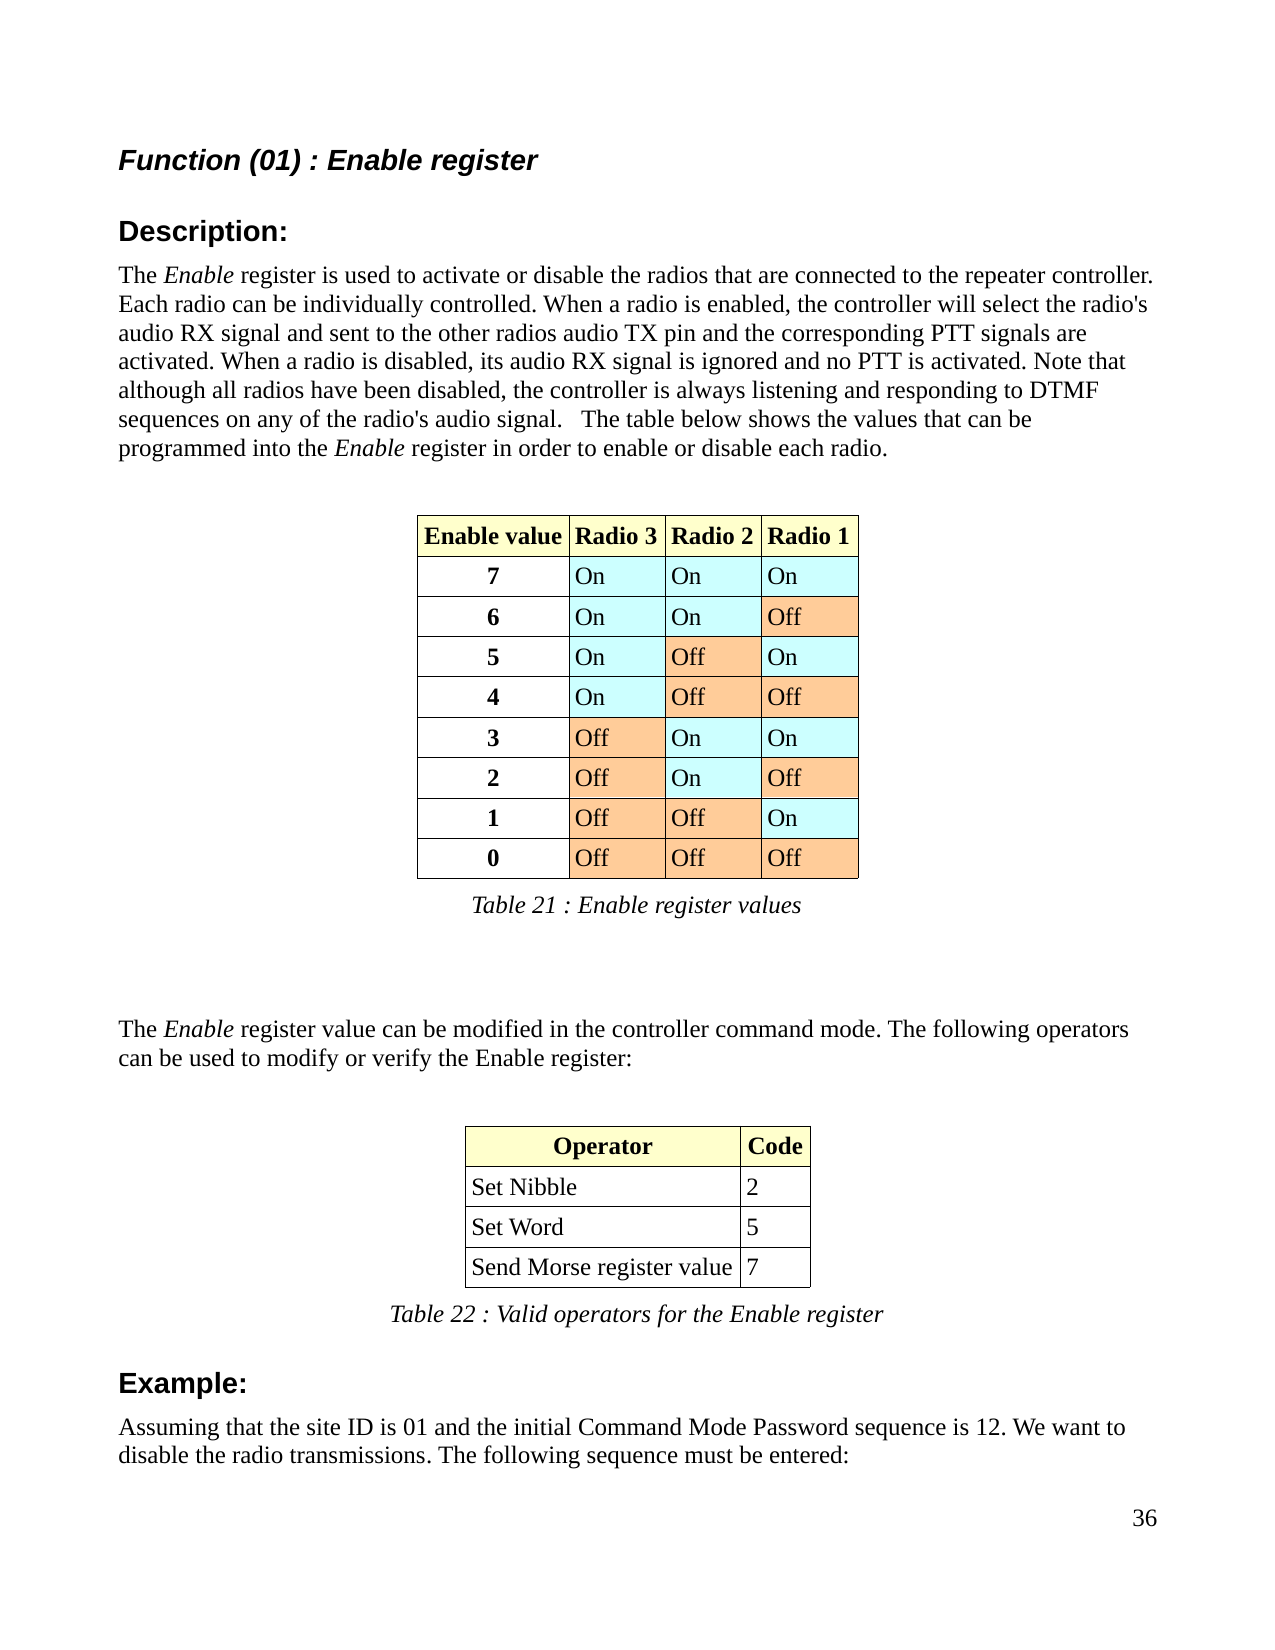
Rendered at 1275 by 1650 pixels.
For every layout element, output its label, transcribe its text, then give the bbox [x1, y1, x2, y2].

table_cell 0 [418, 839, 569, 878]
table_cell On [570, 677, 665, 717]
table_cell 2 [741, 1167, 810, 1206]
table_cell 5 [418, 637, 569, 676]
table_header Enable value [418, 516, 569, 556]
table_cell 2 [418, 758, 569, 797]
subtitle Function (01) : Enable register [118, 143, 1157, 177]
table_cell On [762, 718, 858, 757]
table_cell Off [666, 677, 761, 717]
text The Enable register is used to activate or disable the radios that are connected to the repeater controller. Each radio can be individually controlled. When a radio is enabled, the controller will select the radio's audio RX signal and sent to the other radios audio TX pin and the corresponding PTT signals are activated. When a radio is disabled, its audio RX signal is ignored and no PTT is activated. Note that although all radios have been disabled, the controller is always listening and responding to DTMF sequences on any of the radio's audio signal. The table below shows the values that can be programmed into the Enable register in order to enable or disable each radio. [118, 260, 1157, 461]
text Table 22 : Valid operators for the Enable register [118, 1299, 1157, 1328]
table_cell On [666, 557, 761, 596]
table_cell 3 [418, 718, 569, 757]
table_cell Off [762, 758, 858, 797]
table_cell Set Nibble [466, 1167, 740, 1206]
table_cell 4 [418, 677, 569, 717]
table_cell On [666, 597, 761, 636]
table_cell Off [666, 799, 761, 838]
table_header Code [741, 1127, 810, 1166]
table_cell Off [570, 799, 665, 838]
subtitle Example: [118, 1366, 1157, 1399]
table_cell On [570, 597, 665, 636]
text Assuming that the site ID is 01 and the initial Command Mode Password sequence is 12. We want to disable the radio transmissions. The following sequence must be entered: [118, 1412, 1157, 1469]
table_cell 5 [741, 1207, 810, 1247]
table_cell On [666, 718, 761, 757]
table_cell Off [762, 839, 858, 878]
table_cell Off [762, 597, 858, 636]
table_cell On [762, 799, 858, 838]
table_cell 1 [418, 799, 569, 838]
table_cell Set Word [466, 1207, 740, 1247]
text The Enable register value can be modified in the controller command mode. The following operators can be used to modify or verify the Enable register: [118, 1014, 1157, 1072]
table_cell On [570, 637, 665, 676]
table_cell On [570, 557, 665, 596]
table_cell On [762, 557, 858, 596]
table_cell Off [570, 758, 665, 797]
table_header Operator [466, 1127, 740, 1166]
table_cell Off [666, 637, 761, 676]
table_header Radio 3 [570, 516, 665, 556]
table_cell Off [570, 718, 665, 757]
table_cell On [666, 758, 761, 797]
table_header Radio 2 [666, 516, 761, 556]
table_cell 7 [741, 1248, 810, 1287]
table_cell 6 [418, 597, 569, 636]
table_cell Off [666, 839, 761, 878]
table_cell Off [570, 839, 665, 878]
table_header Radio 1 [762, 516, 858, 556]
table_cell On [762, 637, 858, 676]
table_cell 7 [418, 557, 569, 596]
table_cell Off [762, 677, 858, 717]
text Table 21 : Enable register values [118, 891, 1157, 919]
subtitle Description: [118, 214, 1157, 248]
table_cell Send Morse register value [466, 1248, 740, 1287]
